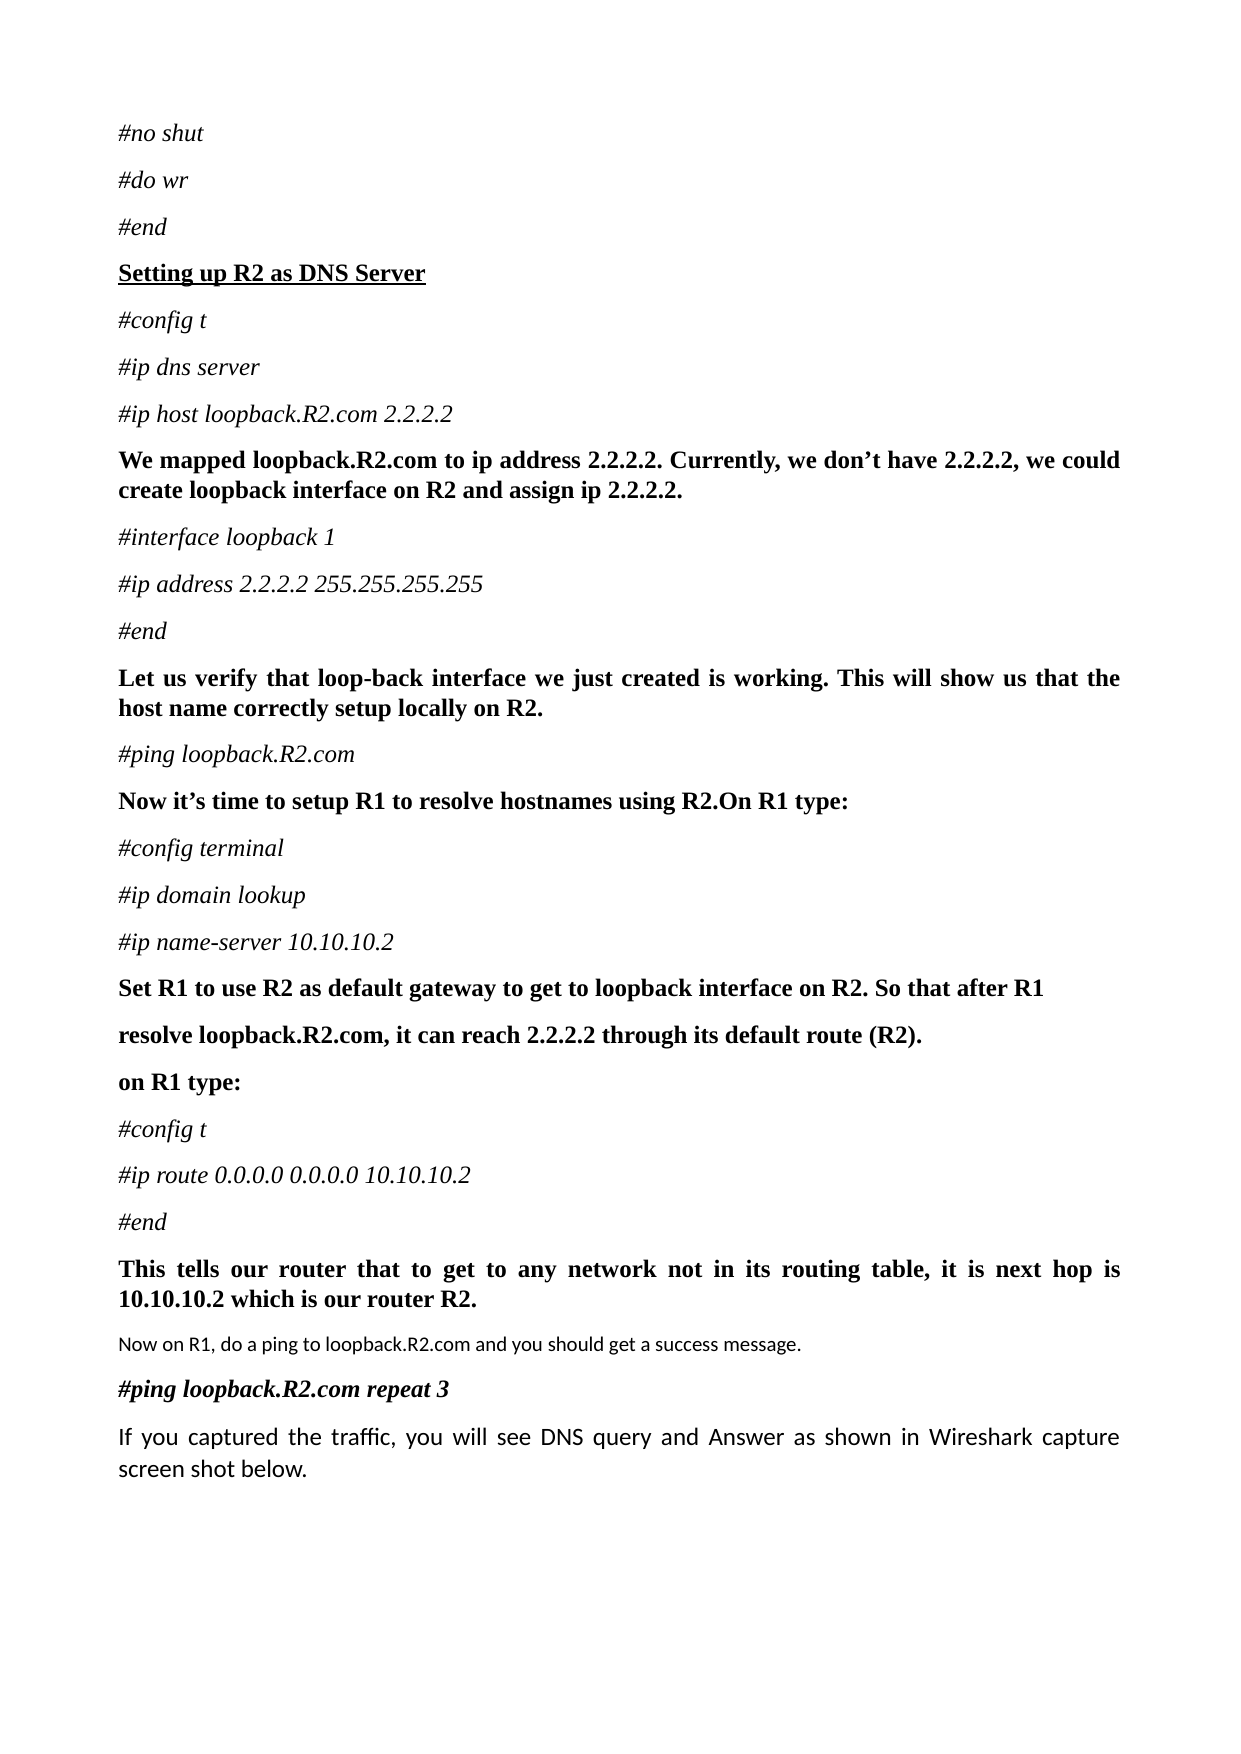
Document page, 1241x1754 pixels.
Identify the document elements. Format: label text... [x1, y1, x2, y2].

text #ip address 2.2.2.2 255.255.255.255 [118, 569, 1122, 598]
text Setting up R2 as DNS Server [118, 258, 1122, 287]
text #ip domain lookup [118, 880, 1122, 909]
text #ping loopback.R2.com [118, 739, 1122, 768]
text resolve loopback.R2.com, it can reach 2.2.2.2 through its default route (R2). [118, 1020, 1122, 1049]
text Let us verify that loop-back interface we just created is working. This will show us that the host name correctly setup locally on R2. [118, 663, 1122, 722]
text #ip dns server [118, 352, 1122, 381]
text #end [118, 1207, 1122, 1236]
text #ip route 0.0.0.0 0.0.0.0 10.10.10.2 [118, 1161, 1122, 1189]
text #end [118, 616, 1122, 645]
text #ping loopback.R2.com repeat 3 [118, 1374, 1122, 1403]
text #config terminal [118, 833, 1122, 862]
text #do wr [118, 165, 1122, 194]
text #interface loopback 1 [118, 522, 1122, 551]
text #ip host loopback.R2.com 2.2.2.2 [118, 399, 1122, 427]
text #config t [118, 305, 1122, 334]
text This tells our router that to get to any network not in its routing table, it is next hop is 10.10.10.2 which is our router R2. [118, 1254, 1122, 1313]
text #end [118, 212, 1122, 240]
text Set R1 to use R2 as default gateway to get to loopback interface on R2. So that after R1 [118, 973, 1122, 1002]
text on R1 type: [118, 1067, 1122, 1096]
text We mapped loopback.R2.com to ip address 2.2.2.2. Currently, we don’t have 2.2.2.2, we could create loopback interface on R2 and assign ip 2.2.2.2. [118, 446, 1122, 504]
text Now on R1, do a ping to loopback.R2.com and you should get a success message. [118, 1331, 1122, 1356]
text #config t [118, 1114, 1122, 1142]
text #ip name-server 10.10.10.2 [118, 927, 1122, 955]
text #no shut [118, 118, 1122, 147]
text If you captured the traffic, you will see DNS query and Answer as shown in Wireshark capture screen shot below. [118, 1421, 1122, 1483]
text Now it’s time to setup R1 to resolve hostnames using R2.On R1 type: [118, 786, 1122, 815]
